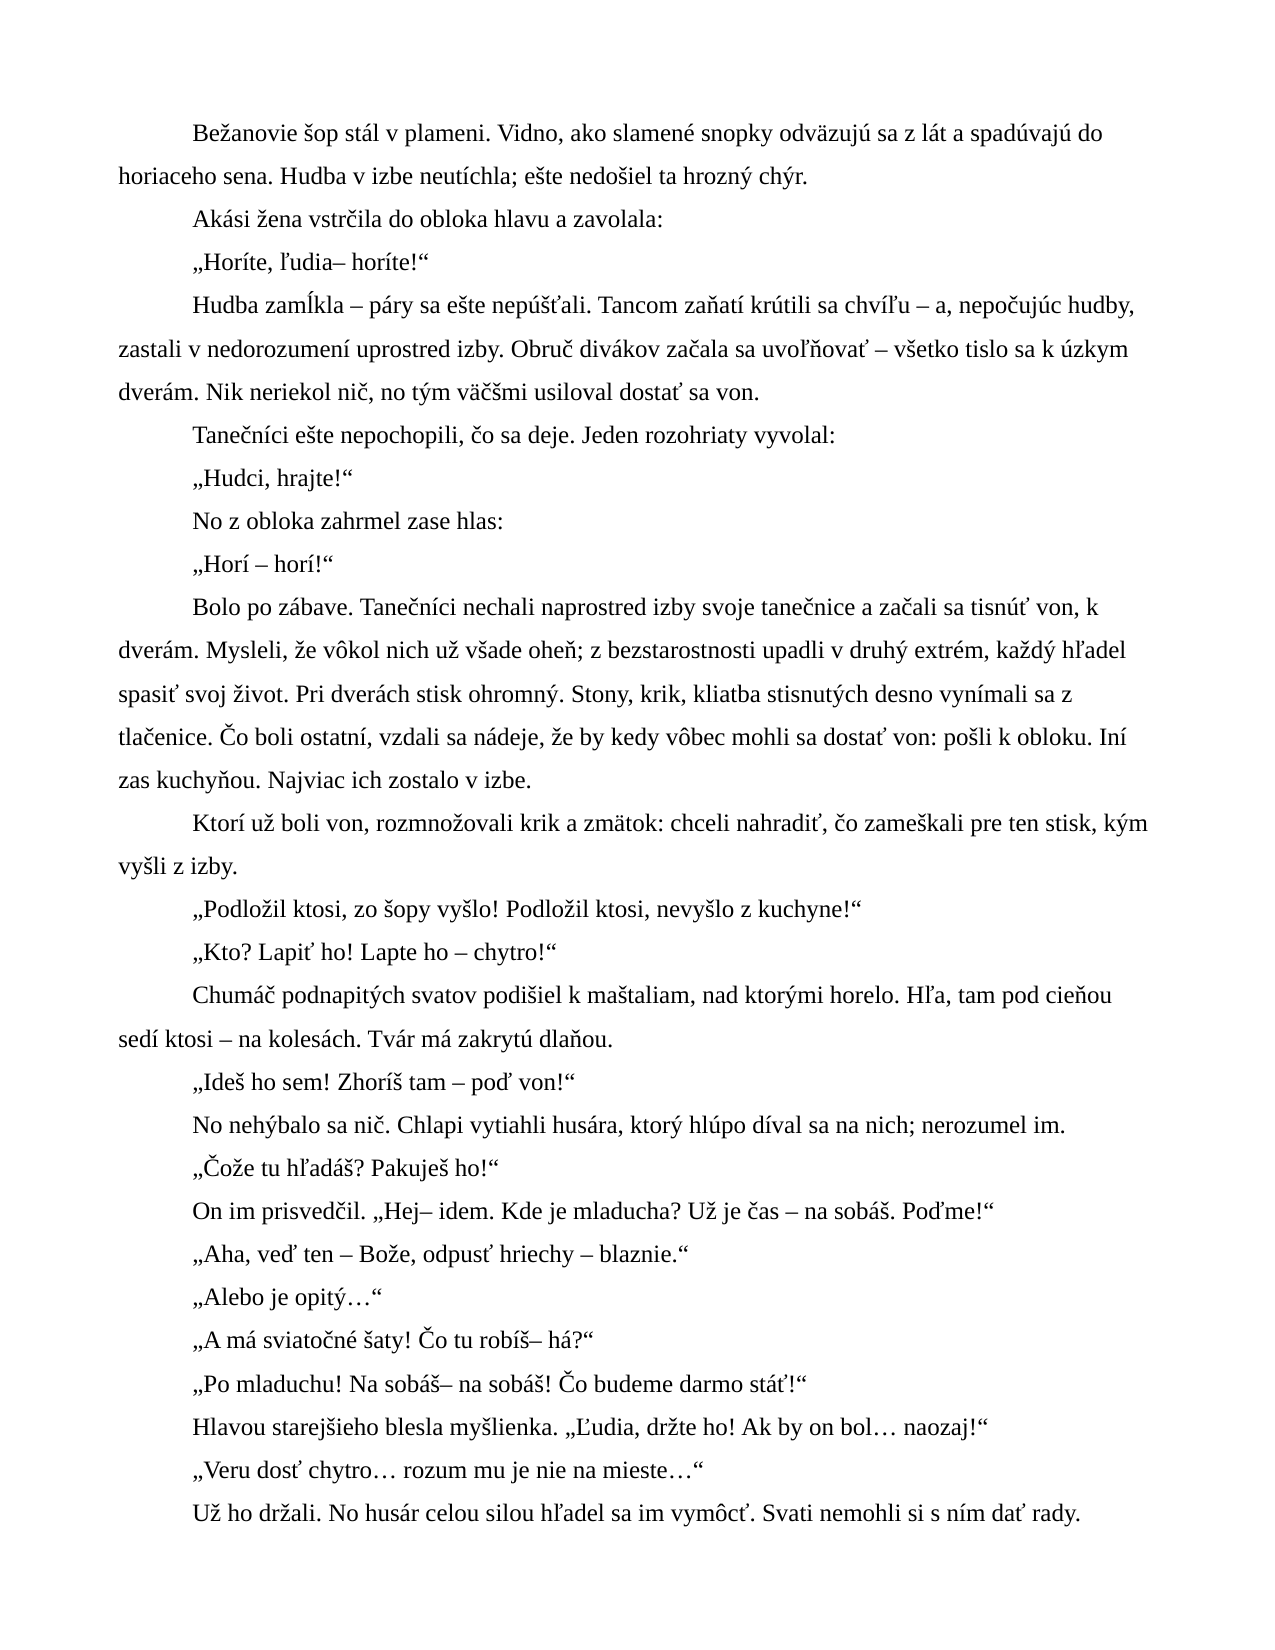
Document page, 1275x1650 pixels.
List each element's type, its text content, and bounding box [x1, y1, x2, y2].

text Hudba zamĺkla – páry sa ešte nepúšťali. Tancom zaňatí krútili sa chvíľu – a, nepočujúc hudby, zastali v nedorozumení uprostred izby. Obruč divákov začala sa uvoľňovať – všetko tislo sa k úzkym dverám. Nik neriekol nič, no tým väčšmi usiloval dostať sa von. [118, 291, 1157, 406]
text Chumáč podnapitých svatov podišiel k maštaliam, nad ktorými horelo. Hľa, tam pod cieňou sedí ktosi – na kolesách. Tvár má zakrytú dlaňou. [118, 981, 1157, 1052]
text „Alebo je opitý…“ [118, 1282, 1157, 1311]
text Už ho držali. No husár celou silou hľadel sa im vymôcť. Svati nemohli si s ním dať rady. [118, 1498, 1157, 1527]
text „Hudci, hrajte!“ [118, 463, 1157, 492]
text Hlavou starejšieho blesla myšlienka. „Ľudia, držte ho! Ak by on bol… naozaj!“ [118, 1412, 1157, 1441]
text Tanečníci ešte nepochopili, čo sa deje. Jeden rozohriaty vyvolal: [118, 420, 1157, 449]
text „Horí – horí!“ [118, 549, 1157, 578]
text Bežanovie šop stál v plameni. Vidno, ako slamené snopky odväzujú sa z lát a spadúvajú do horiaceho sena. Hudba v izbe neutíchla; ešte nedošiel ta hrozný chýr. [118, 118, 1157, 190]
text Akási žena vstrčila do obloka hlavu a zavolala: [118, 204, 1157, 233]
text Bolo po zábave. Tanečníci nechali naprostred izby svoje tanečnice a začali sa tisnúť von, k dverám. Mysleli, že vôkol nich už všade oheň; z bezstarostnosti upadli v druhý extrém, každý hľadel spasiť svoj život. Pri dverách stisk ohromný. Stony, krik, kliatba stisnutých desno vynímali sa z tlačenice. Čo boli ostatní, vzdali sa nádeje, že by kedy vôbec mohli sa dostať von: pošli k obloku. Iní zas kuchyňou. Najviac ich zostalo v izbe. [118, 592, 1157, 794]
text „Veru dosť chytro… rozum mu je nie na mieste…“ [118, 1455, 1157, 1484]
text „Horíte, ľudia– horíte!“ [118, 247, 1157, 276]
text „A má sviatočné šaty! Čo tu robíš– há?“ [118, 1326, 1157, 1354]
text No nehýbalo sa nič. Chlapi vytiahli husára, ktorý hlúpo díval sa na nich; nerozumel im. [118, 1110, 1157, 1139]
text „Ideš ho sem! Zhoríš tam – poď von!“ [118, 1067, 1157, 1096]
text „Čože tu hľadáš? Pakuješ ho!“ [118, 1153, 1157, 1182]
text „Aha, veď ten – Bože, odpusť hriechy – blaznie.“ [118, 1239, 1157, 1268]
text „Po mladuchu! Na sobáš– na sobáš! Čo budeme darmo stáť!“ [118, 1369, 1157, 1397]
text On im prisvedčil. „Hej– idem. Kde je mladucha? Už je čas – na sobáš. Poďme!“ [118, 1196, 1157, 1225]
text No z obloka zahrmel zase hlas: [118, 506, 1157, 535]
text Ktorí už boli von, rozmnožovali krik a zmätok: chceli nahradiť, čo zameškali pre ten stisk, kým vyšli z izby. [118, 808, 1157, 880]
text „Podložil ktosi, zo šopy vyšlo! Podložil ktosi, nevyšlo z kuchyne!“ [118, 894, 1157, 923]
text „Kto? Lapiť ho! Lapte ho – chytro!“ [118, 937, 1157, 966]
